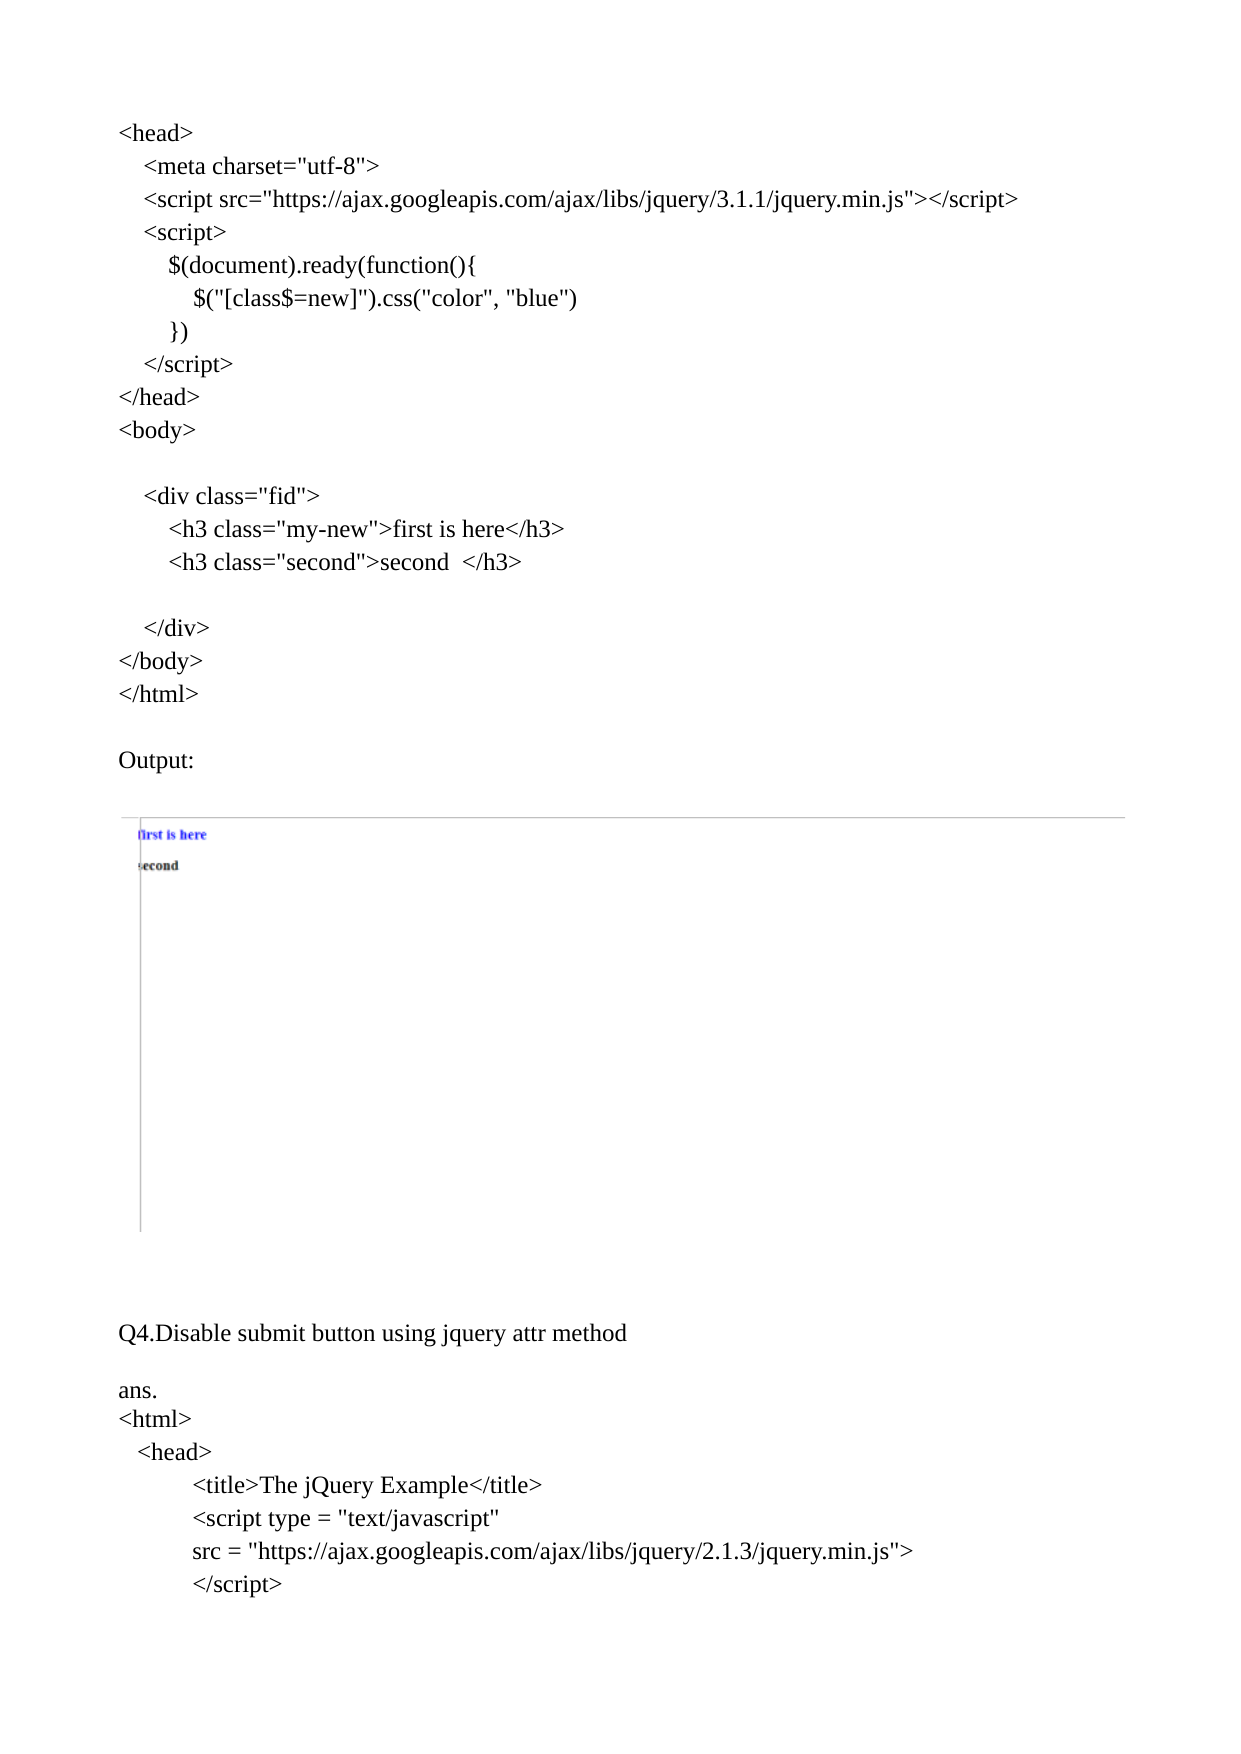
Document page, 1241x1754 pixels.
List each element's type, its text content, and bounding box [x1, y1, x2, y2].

text <script src="https://ajax.googleapis.com/ajax/libs/jquery/3.1.1/jquery.min.js"></script> [118, 184, 1122, 213]
picture [121, 817, 1126, 1232]
text </div> [118, 613, 1122, 642]
text <meta charset="utf-8"> [118, 151, 1122, 180]
text <html> [118, 1404, 1122, 1433]
text </body> [118, 646, 1122, 675]
text Q4.Disable submit button using jquery attr method [118, 1318, 1122, 1346]
text <body> [118, 415, 1122, 444]
text ans. [118, 1375, 1122, 1404]
text }) [118, 316, 1122, 345]
text $("[class$=new]").css("color", "blue") [118, 283, 1122, 312]
text </script> [118, 1569, 1122, 1598]
text <h3 class="my-new">first is here</h3> [118, 514, 1122, 543]
text <script type = "text/javascript" [118, 1503, 1122, 1532]
text </head> [118, 382, 1122, 411]
text src = "https://ajax.googleapis.com/ajax/libs/jquery/2.1.3/jquery.min.js"> [118, 1536, 1122, 1565]
text $(document).ready(function(){ [118, 250, 1122, 279]
text <title>The jQuery Example</title> [118, 1470, 1122, 1499]
text <head> [118, 118, 1122, 147]
text </script> [118, 349, 1122, 378]
text <head> [118, 1437, 1122, 1466]
text <div class="fid"> [118, 481, 1122, 510]
text Output: [118, 746, 1122, 774]
text <h3 class="second">second </h3> [118, 547, 1122, 576]
text <script> [118, 217, 1122, 246]
text </html> [118, 679, 1122, 708]
